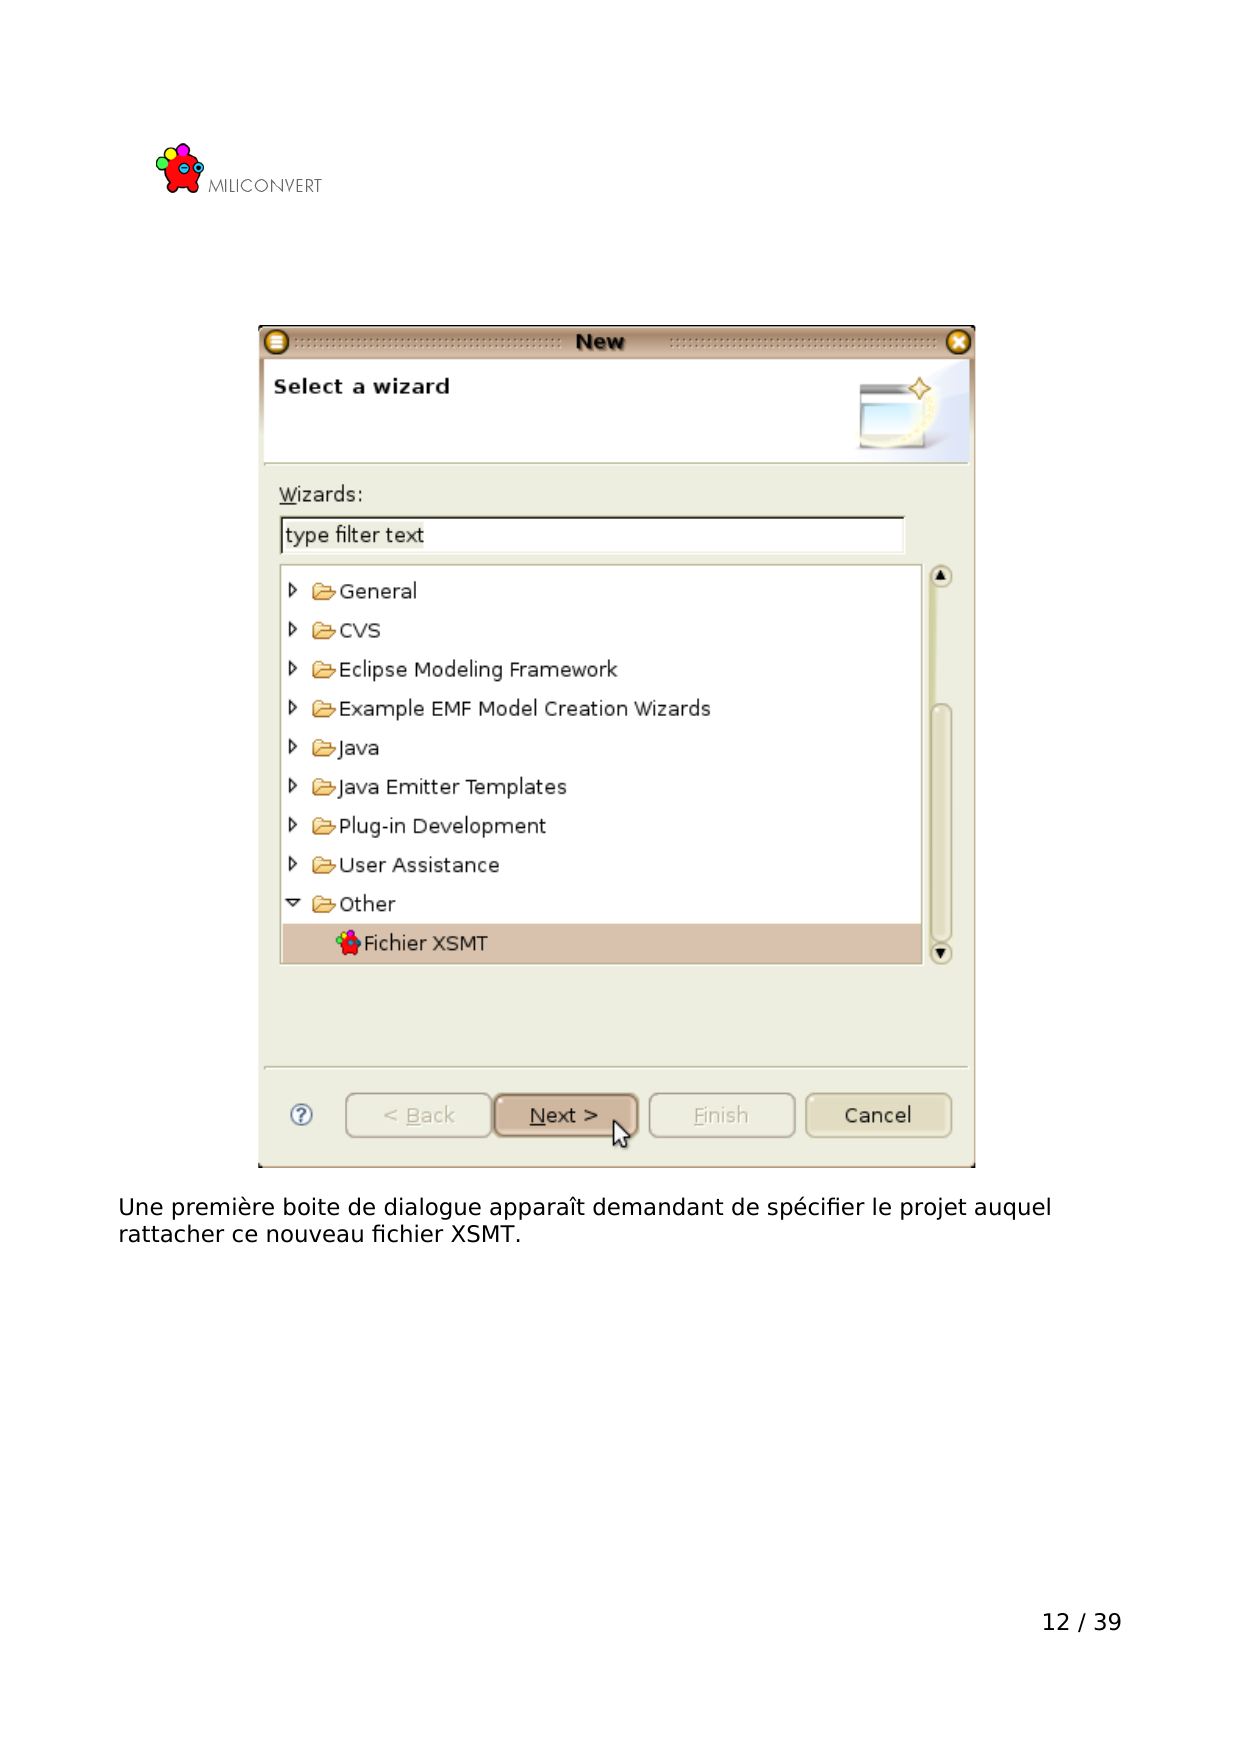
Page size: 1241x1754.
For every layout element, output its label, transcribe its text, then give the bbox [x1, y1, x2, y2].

picture [132, 119, 354, 225]
picture [258, 325, 976, 1168]
text Une première boite de dialogue apparaît demandant de spécifier le projet auquel rattacher ce nouveau fichier XSMT. [118, 1194, 1122, 1248]
